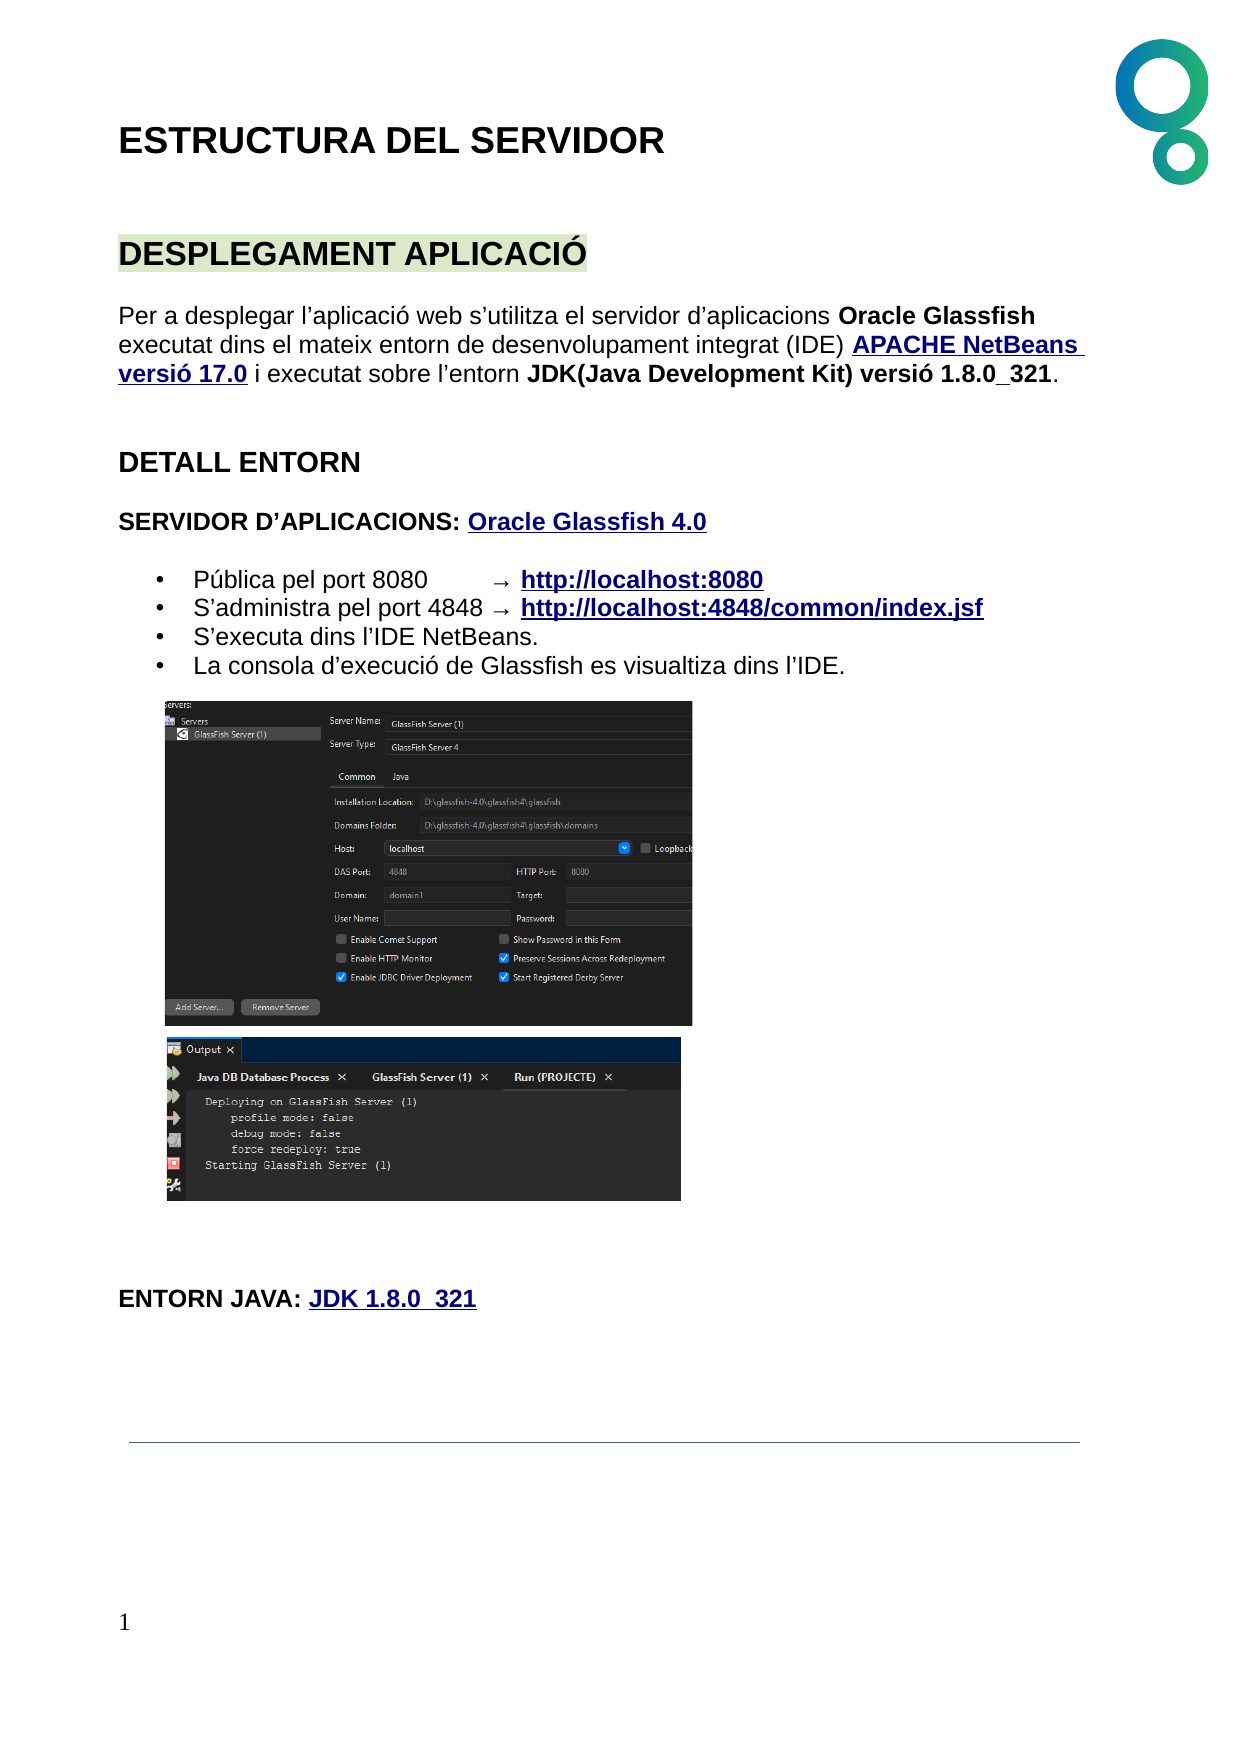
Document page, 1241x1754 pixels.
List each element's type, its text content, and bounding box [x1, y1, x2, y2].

list La consola d’execució de Glassfish es visualtiza dins l’IDE. [156, 651, 1122, 680]
picture [1115, 39, 1208, 185]
picture [166, 1037, 681, 1201]
picture [164, 701, 693, 1026]
text DESPLEGAMENT APLICACIÓ [118, 234, 1122, 272]
text Per a desplegar l’aplicació web s’utilitza el servidor d’aplicacions Oracle Glassfish executat dins el mateix entorn de desenvolupament integrat (IDE) APACHE NetBeans versió 17.0 i executat sobre l’entorn JDK(Java Development Kit) versió 1.8.0_321. [118, 301, 1122, 387]
text DETALL ENTORN [118, 445, 1122, 478]
list Pública pel port 8080 → http://localhost:8080 [156, 564, 1122, 593]
list S’executa dins l’IDE NetBeans. [156, 622, 1122, 651]
text ENTORN JAVA: JDK 1.8.0_321 [118, 1284, 1122, 1312]
list S’administra pel port 4848 → http://localhost:4848/common/index.jsf [156, 593, 1122, 622]
text SERVIDOR D’APLICACIONS: Oracle Glassfish 4.0 [118, 507, 1122, 536]
